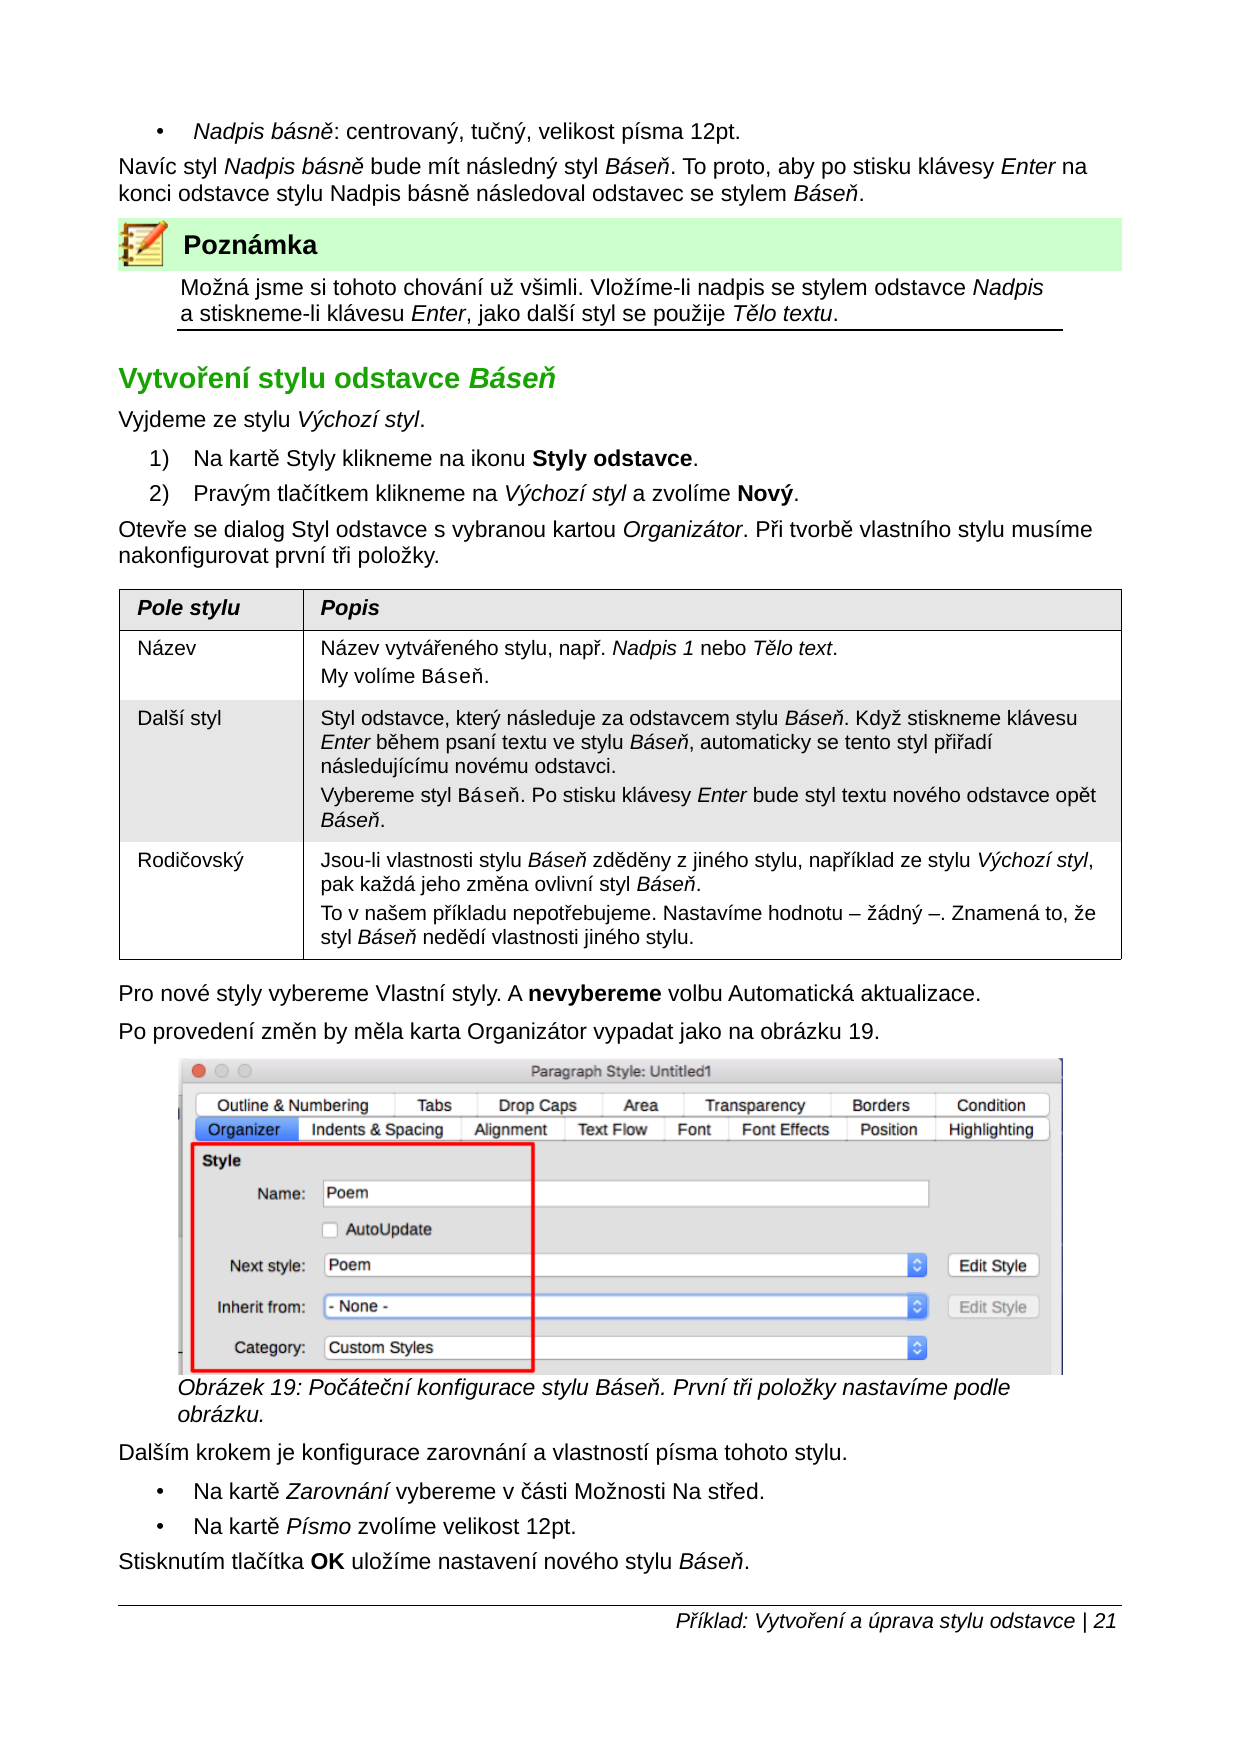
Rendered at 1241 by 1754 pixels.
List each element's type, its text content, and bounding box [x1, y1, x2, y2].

list Pravým tlačítkem klikneme na Výchozí styl a zvolíme Nový. [169, 480, 1122, 507]
text Otevře se dialog Styl odstavce s vybranou kartou Organizátor. Při tvorbě vlastního stylu musíme nakonfigurovat první tři položky. [118, 516, 1122, 568]
table_cell Rodičovský [120, 843, 303, 959]
subtitle Vytvoření stylu odstavce Báseň [118, 361, 1122, 394]
list Nadpis básně: centrovaný, tučný, velikost písma 12pt. [156, 118, 1122, 144]
table_header Pole stylu [120, 590, 303, 630]
list Vyjdeme ze stylu Výchozí styl. [118, 406, 1122, 433]
text Pro nové styly vybereme Vlastní styly. A nevybereme volbu Automatická aktualizace. [118, 979, 1122, 1006]
list Na kartě Styly klikneme na ikonu Styly odstavce. [169, 445, 1122, 471]
table_cell Název vytvářeného stylu, např. Nadpis 1 nebo Tělo text. My volíme Báseň. [304, 631, 1121, 700]
table_header Popis [304, 590, 1121, 630]
text Navíc styl Nadpis básně bude mít následný styl Báseň. To proto, aby po stisku klávesy Enter na konci odstavce stylu Nadpis básně následoval odstavec se stylem Báseň. [118, 153, 1122, 206]
text Stisknutím tlačítka OK uložíme nastavení nového stylu Báseň. [118, 1548, 1122, 1574]
table_cell Jsou-li vlastnosti stylu Báseň zděděny z jiného stylu, například ze stylu Výchozí styl, pak každá jeho změna ovlivní styl Báseň. To v našem příkladu nepotřebujeme. Nastavíme hodnotu – žádný –. Znamená to, že styl Báseň nedědí vlastnosti jiného stylu. [304, 843, 1121, 959]
text Možná jsme si tohoto chování už všimli. Vložíme-li nadpis se stylem odstavce Nadpis a stiskneme-li klávesu Enter, jako další styl se použije Tělo textu. [177, 271, 1063, 329]
list Dalším krokem je konfigurace zarovnání a vlastností písma tohoto stylu. [118, 1439, 1122, 1465]
text Obrázek 19: Počáteční konfigurace stylu Báseň. První tři položky nastavíme podle obrázku. [177, 1375, 1063, 1427]
table_cell Styl odstavce, který následuje za odstavcem stylu Báseň. Když stiskneme klávesu Enter během psaní textu ve stylu Báseň, automaticky se tento styl přiřadí následujícímu novému odstavci. Vybereme styl Báseň. Po stisku klávesy Enter bude styl textu nového odstavce opět Báseň. [304, 700, 1121, 842]
subtitle Poznámka [118, 218, 1122, 271]
text Po provedení změn by měla karta Organizátor vypadat jako na obrázku 19. [118, 1018, 1122, 1045]
table_cell Název [120, 631, 303, 700]
list Na kartě Písmo zvolíme velikost 12pt. [156, 1513, 1122, 1539]
picture [119, 219, 170, 270]
table_cell Další styl [120, 700, 303, 842]
picture [177, 1057, 1063, 1375]
list Na kartě Zarovnání vybereme v části Možnosti Na střed. [156, 1478, 1122, 1504]
